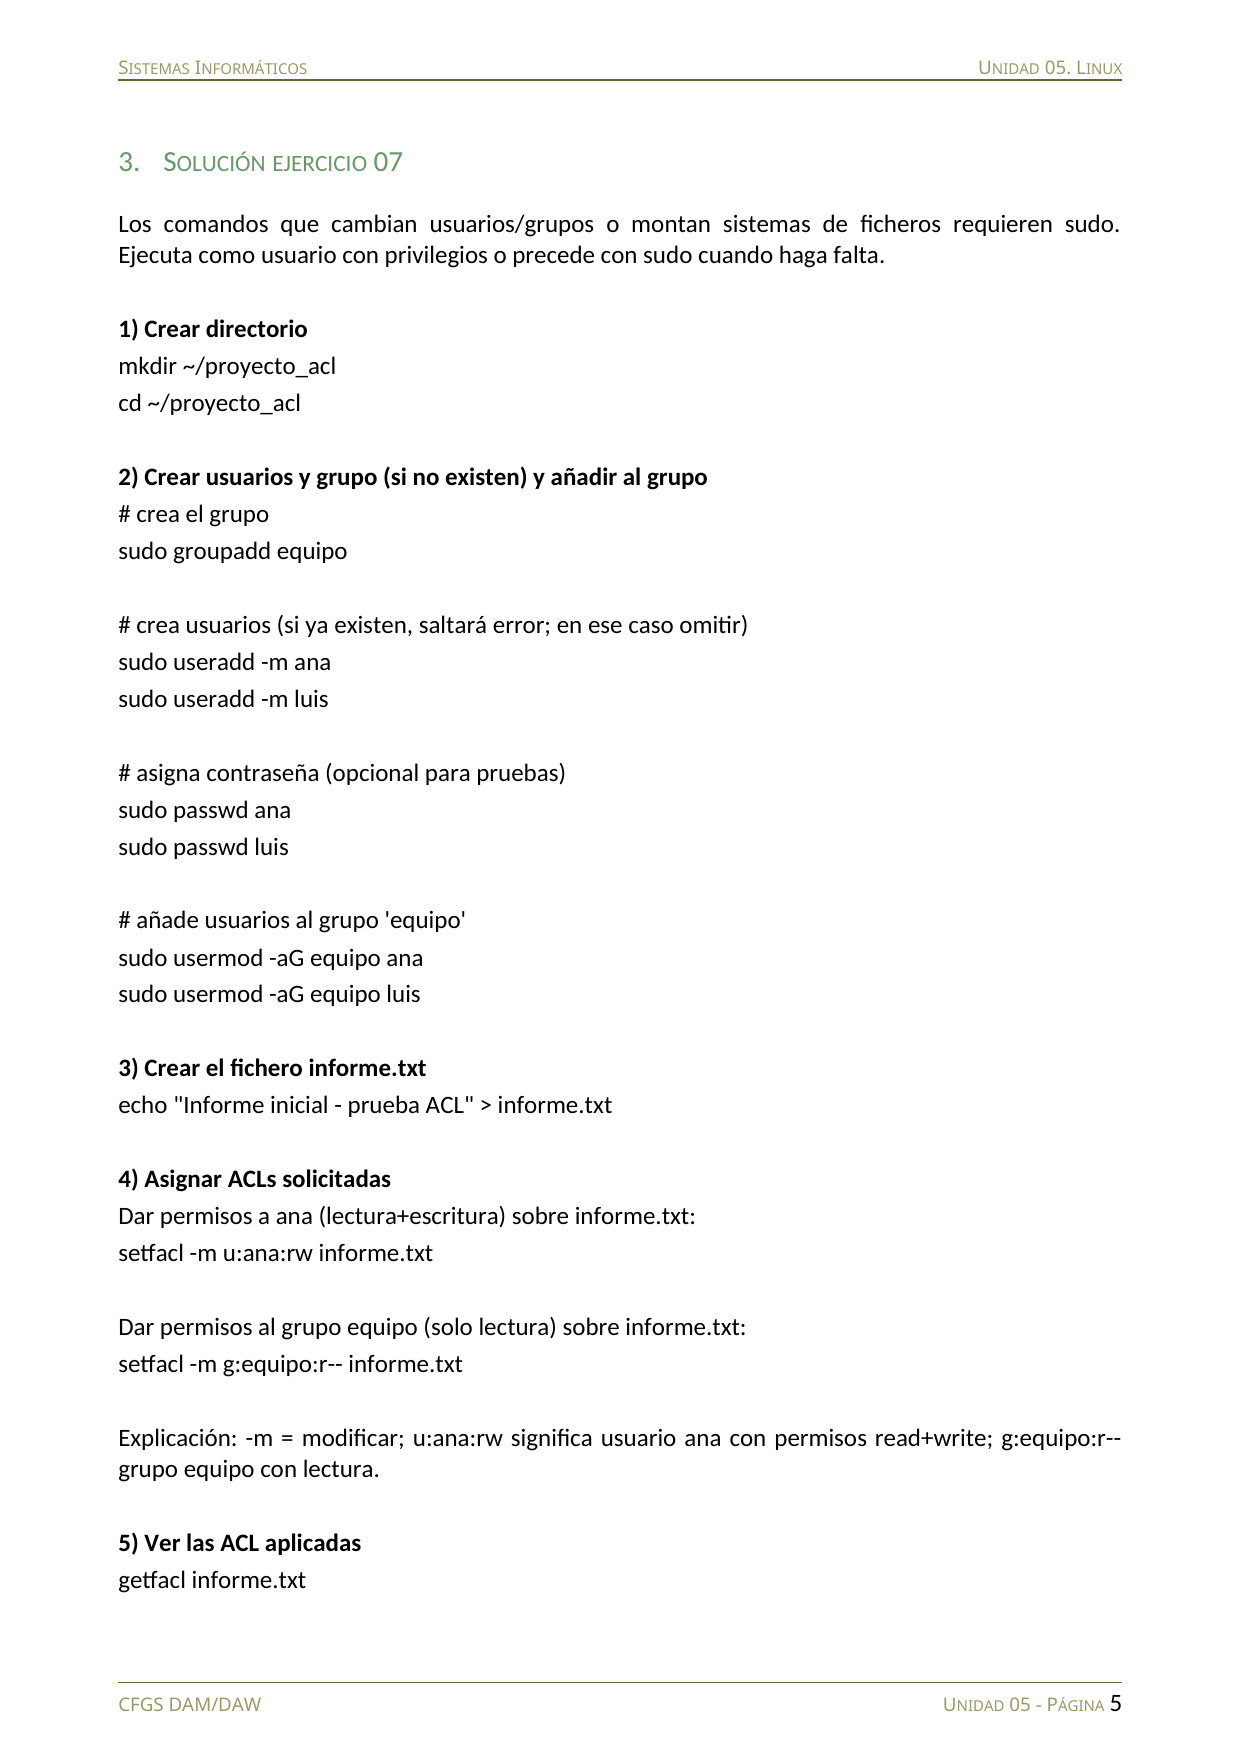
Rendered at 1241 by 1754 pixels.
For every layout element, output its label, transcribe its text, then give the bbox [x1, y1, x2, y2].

text sudo usermod -aG equipo luis [118, 979, 1122, 1009]
text # añade usuarios al grupo 'equipo' [118, 905, 1122, 935]
text setfacl -m g:equipo:r-- informe.txt [118, 1348, 1122, 1379]
text Dar permisos a ana (lectura+escritura) sobre informe.txt: [118, 1201, 1122, 1231]
text 3) Crear el fichero informe.txt [118, 1053, 1122, 1083]
text mkdir ~/proyecto_acl [118, 350, 1122, 381]
text echo "Informe inicial - prueba ACL" > informe.txt [118, 1089, 1122, 1120]
text sudo usermod -aG equipo ana [118, 942, 1122, 972]
text sudo passwd ana [118, 794, 1122, 824]
text 1) Crear directorio [118, 313, 1122, 343]
text setfacl -m u:ana:rw informe.txt [118, 1237, 1122, 1268]
text # crea el grupo [118, 498, 1122, 528]
text 4) Asignar ACLs solicitadas [118, 1163, 1122, 1194]
text sudo groupadd equipo [118, 535, 1122, 565]
text sudo useradd -m ana [118, 646, 1122, 676]
text cd ~/proyecto_acl [118, 387, 1122, 417]
text sudo passwd luis [118, 831, 1122, 861]
text # asigna contraseña (opcional para pruebas) [118, 757, 1122, 787]
text Dar permisos al grupo equipo (solo lectura) sobre informe.txt: [118, 1311, 1122, 1342]
subtitle Solución ejercicio 07 [118, 143, 1122, 178]
text # crea usuarios (si ya existen, saltará error; en ese caso omitir) [118, 609, 1122, 639]
text getfacl informe.txt [118, 1564, 1122, 1594]
text 5) Ver las ACL aplicadas [118, 1527, 1122, 1557]
text Explicación: -m = modificar; u:ana:rw significa usuario ana con permisos read+write; g:equipo:r-- grupo equipo con lectura. [118, 1422, 1122, 1483]
text Los comandos que cambian usuarios/grupos o montan sistemas de ficheros requieren sudo. Ejecuta como usuario con privilegios o precede con sudo cuando haga falta. [118, 208, 1122, 269]
text sudo useradd -m luis [118, 683, 1122, 713]
text 2) Crear usuarios y grupo (si no existen) y añadir al grupo [118, 461, 1122, 491]
